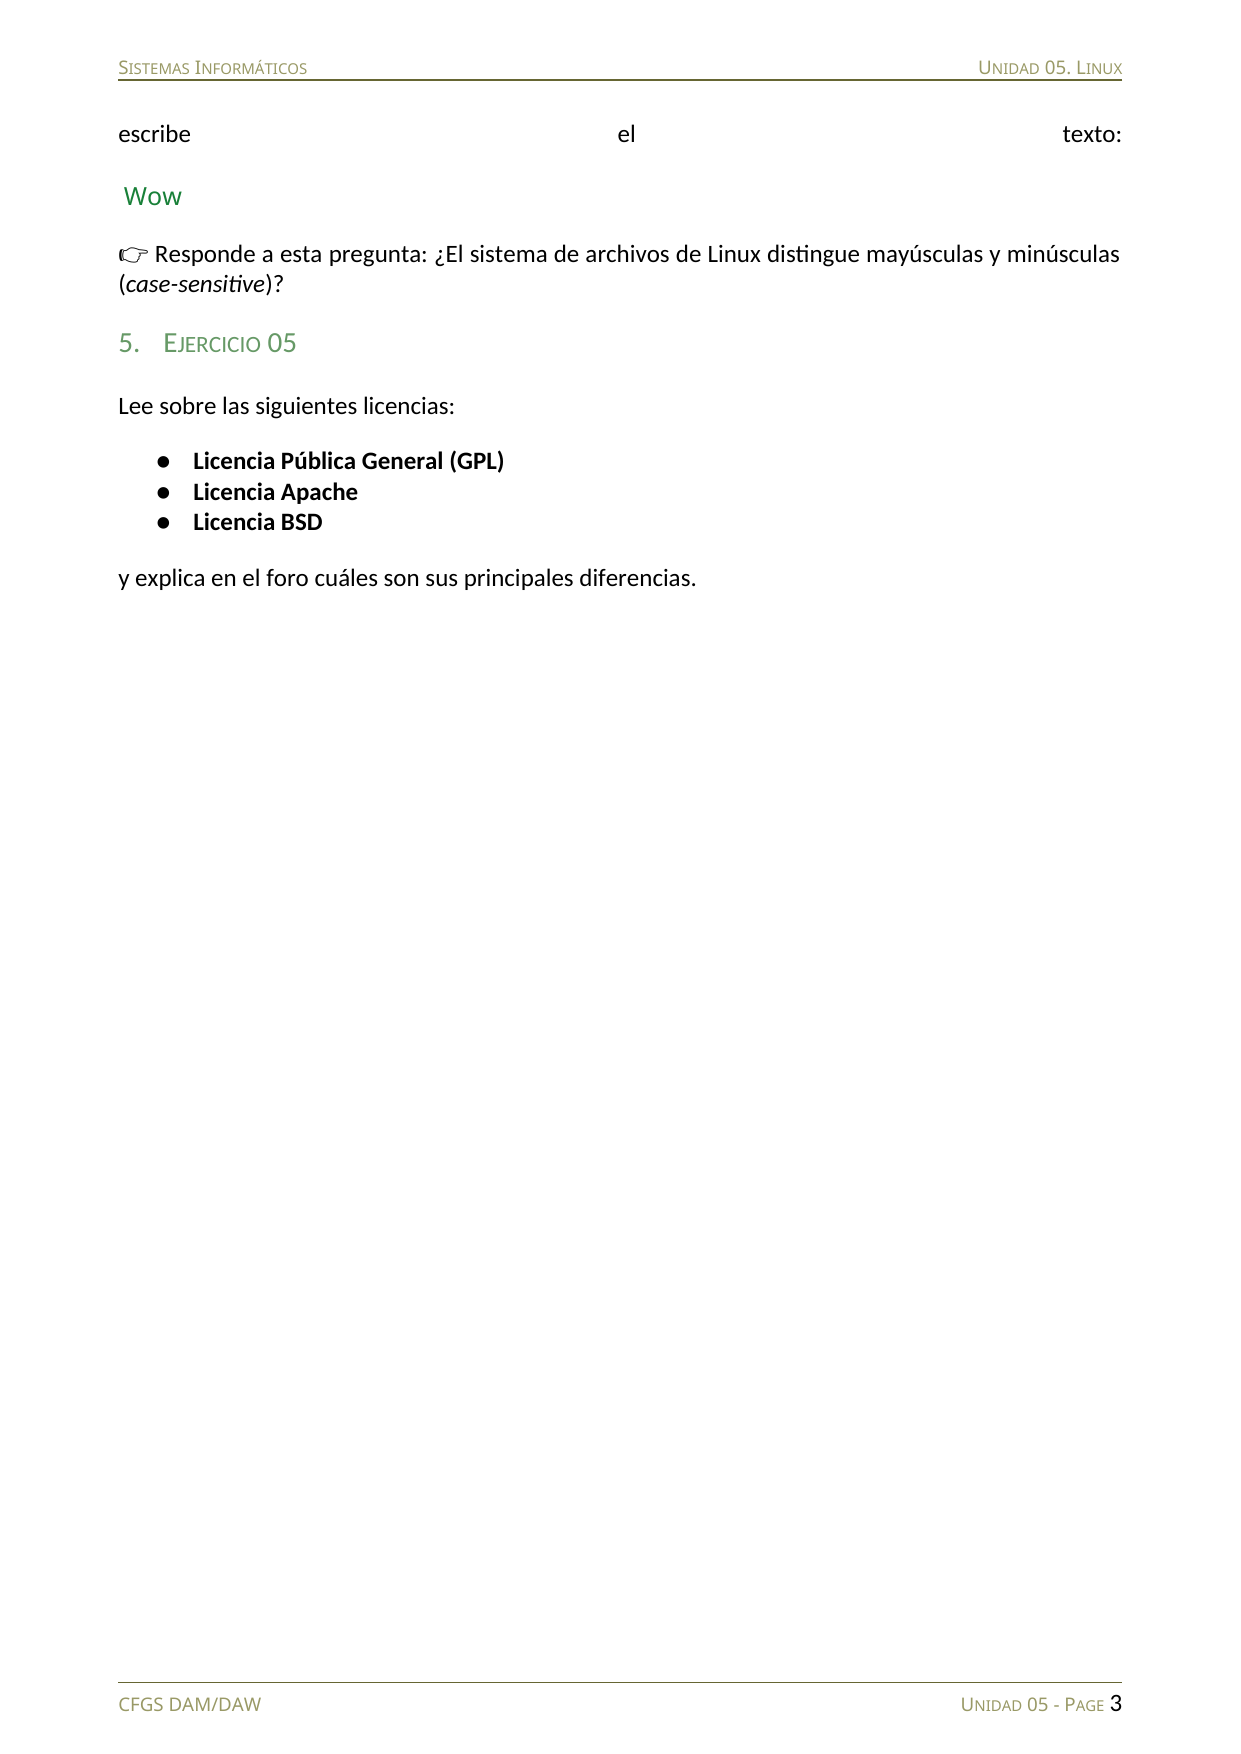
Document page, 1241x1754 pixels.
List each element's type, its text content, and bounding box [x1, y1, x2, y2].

list Licencia Apache [156, 476, 1122, 506]
text y explica en el foro cuáles son sus principales diferencias. [118, 562, 1122, 592]
subtitle Ejercicio 05 [118, 324, 1122, 360]
list Licencia BSD [156, 506, 1122, 537]
text 👉 Responde a esta pregunta: ¿El sistema de archivos de Linux distingue mayúsculas y minúsculas (case-sensitive)? [118, 238, 1122, 299]
text Lee sobre las siguientes licencias: [118, 390, 1122, 420]
list Licencia Pública General (GPL) [156, 445, 1122, 476]
text escribe el texto: Wow [118, 118, 1122, 213]
